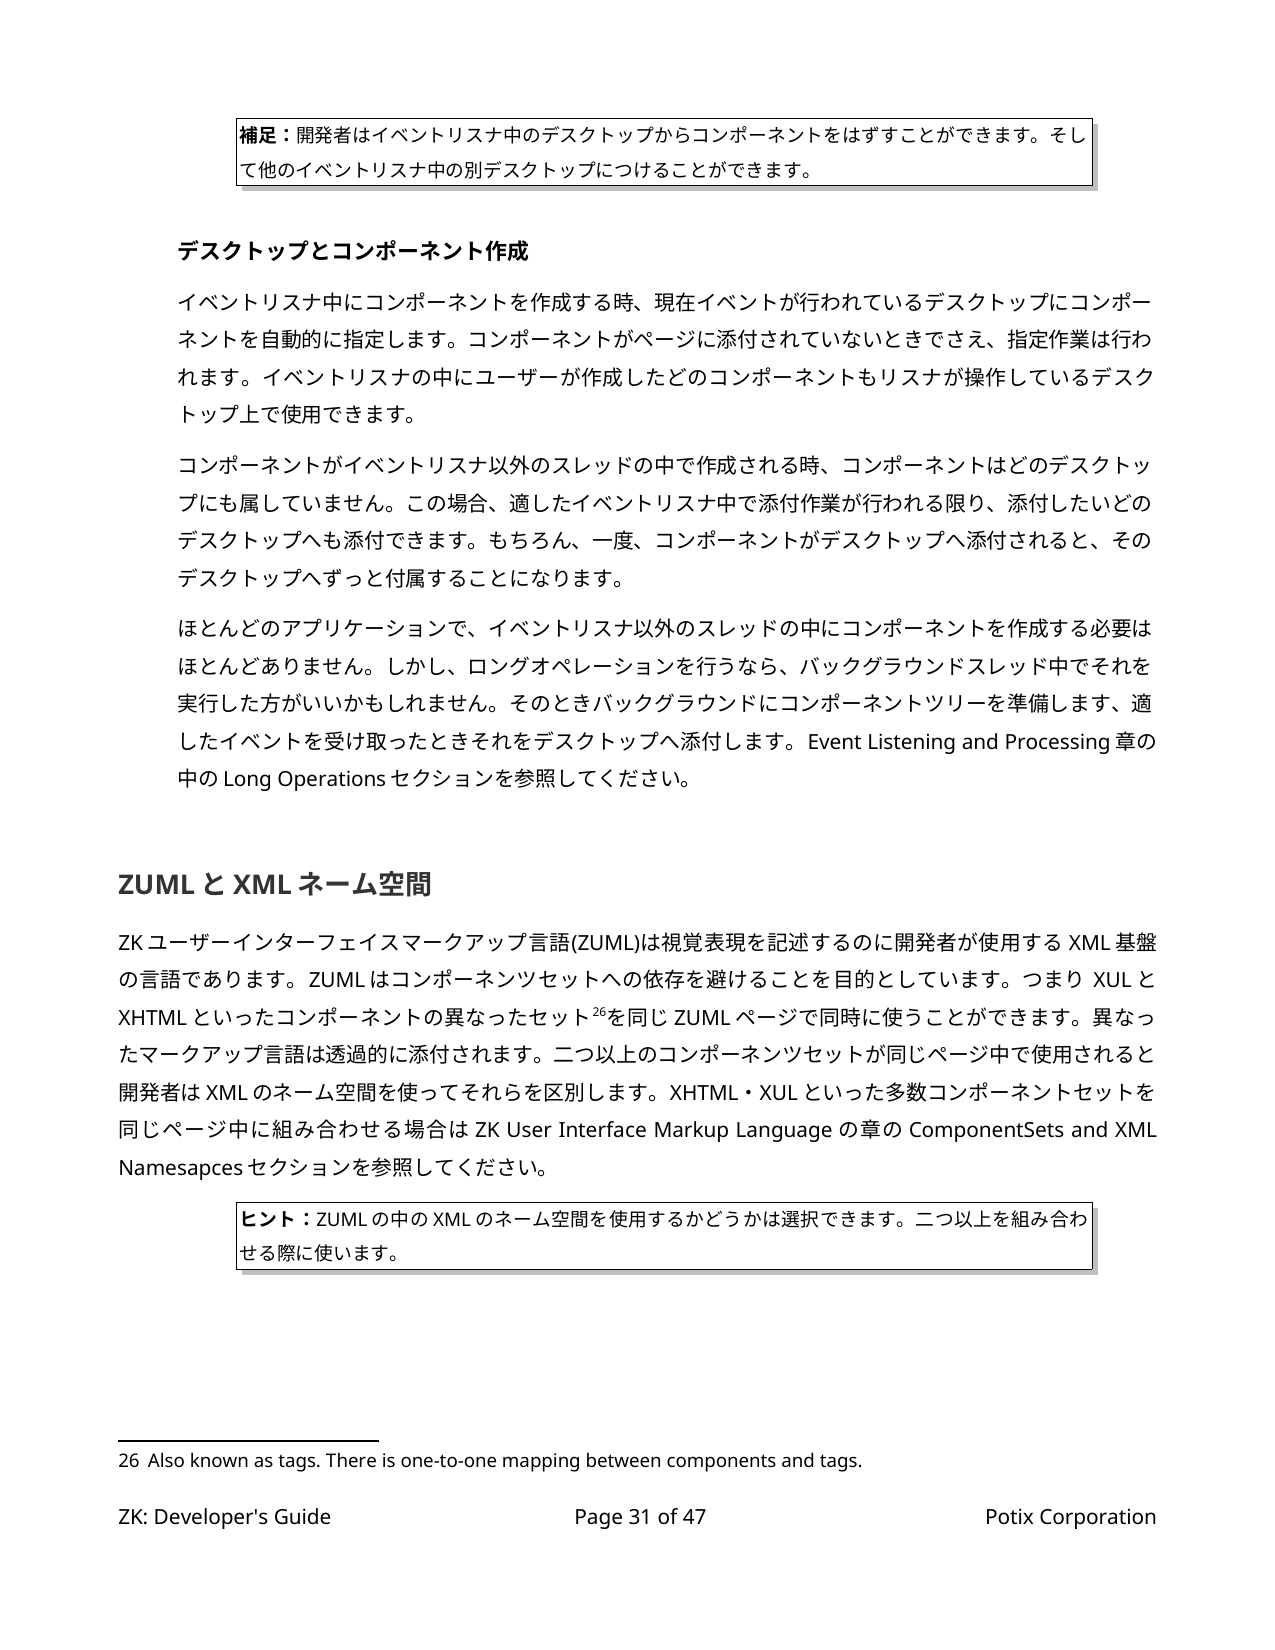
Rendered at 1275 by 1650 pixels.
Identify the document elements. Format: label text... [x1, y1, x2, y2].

text ほとんどのアプリケーションで、イベントリスナ以外のスレッドの中にコンポーネントを作成する必要はほとんどありません。しかし、ロングオペレーションを行うなら、バックグラウンドスレッド中でそれを実行した方がいいかもしれません。そのときバックグラウンドにコンポーネントツリーを準備します、適したイベントを受け取ったときそれをデスクトップへ添付します。Event Listening and Processing章の中のLong Operationsセクションを参照してください。 [177, 613, 1157, 793]
text Also known as tags. There is one-to-one mapping between components and tags. [118, 1447, 1157, 1473]
text イベントリスナ中にコンポーネントを作成する時、現在イベントが行われているデスクトップにコンポーネントを自動的に指定します。コンポーネントがページに添付されていないときでさえ、指定作業は行われます。イベントリスナの中にユーザーが作成したどのコンポーネントもリスナが操作しているデスクトップ上で使用できます。 [177, 286, 1157, 429]
text 補足：開発者はイベントリスナ中のデスクトップからコンポーネントをはずすことができます。そして他のイベントリスナ中の別デスクトップにつけることができます。 [237, 119, 1092, 185]
subtitle ZUMLとXMLネーム空間 [118, 863, 1157, 903]
text コンポーネントがイベントリスナ以外のスレッドの中で作成される時、コンポーネントはどのデスクトップにも属していません。この場合、適したイベントリスナ中で添付作業が行われる限り、添付したいどのデスクトップへも添付できます。もちろん、一度、コンポーネントがデスクトップへ添付されると、そのデスクトップへずっと付属することになります。 [177, 449, 1157, 592]
text ZKユーザーインターフェイスマークアップ言語(ZUML)は視覚表現を記述するのに開発者が使用するXML基盤の言語であります。ZUMLはコンポーネンツセットへの依存を避けることを目的としています。つまりXULとXHTMLといったコンポーネントの異なったセットを同じZUMLページで同時に使うことができます。異なったマークアップ言語は透過的に添付されます。二つ以上のコンポーネンツセットが同じページ中で使用されると、開発者はXMLのネーム空間を使ってそれらを区別します。XHTML・XULといった多数コンポーネントセットを同じページ中に組み合わせる場合はZK User Interface Markup Languageの章のComponentSets and XML Namesapcesセクションを参照してください。 [118, 926, 1157, 1181]
subtitle デスクトップとコンポーネント作成 [177, 234, 1157, 266]
text ヒント：ZUMLの中のXMLのネーム空間を使用するかどうかは選択できます。二つ以上を組み合わせる際に使います。 [237, 1203, 1092, 1269]
